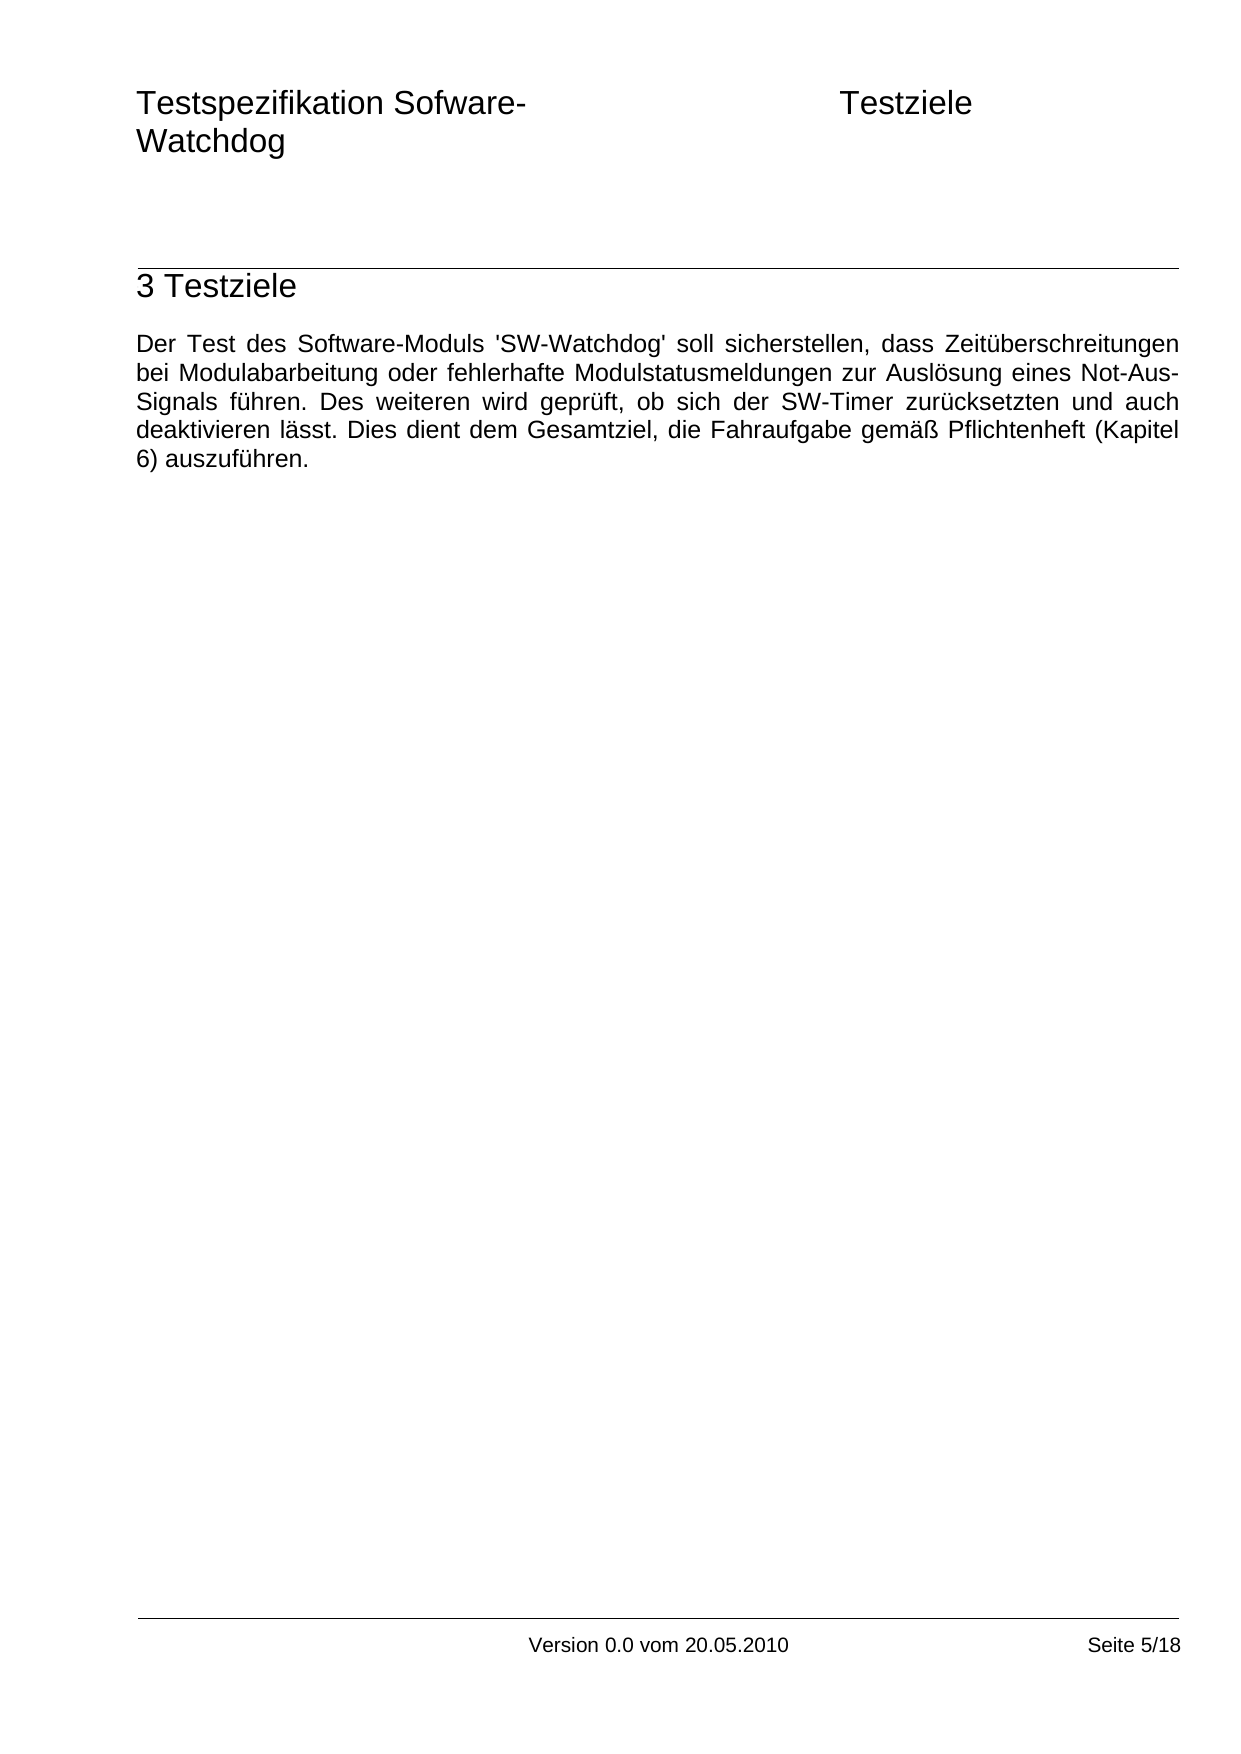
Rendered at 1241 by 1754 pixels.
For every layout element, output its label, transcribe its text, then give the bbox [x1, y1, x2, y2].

subtitle Testziele [136, 289, 1181, 304]
text Der Test des Software-Moduls 'SW-Watchdog' soll sicherstellen, dass Zeitüberschreitungen bei Modulabarbeitung oder fehlerhafte Modulstatusmeldungen zur Auslösung eines Not-Aus-Signals führen. Des weiteren wird geprüft, ob sich der SW-Timer zurücksetzten und auch deaktivieren lässt. Dies dient dem Gesamtziel, die Fahraufgabe gemäß Pflichtenheft (Kapitel 6) auszuführen. [136, 329, 1181, 473]
